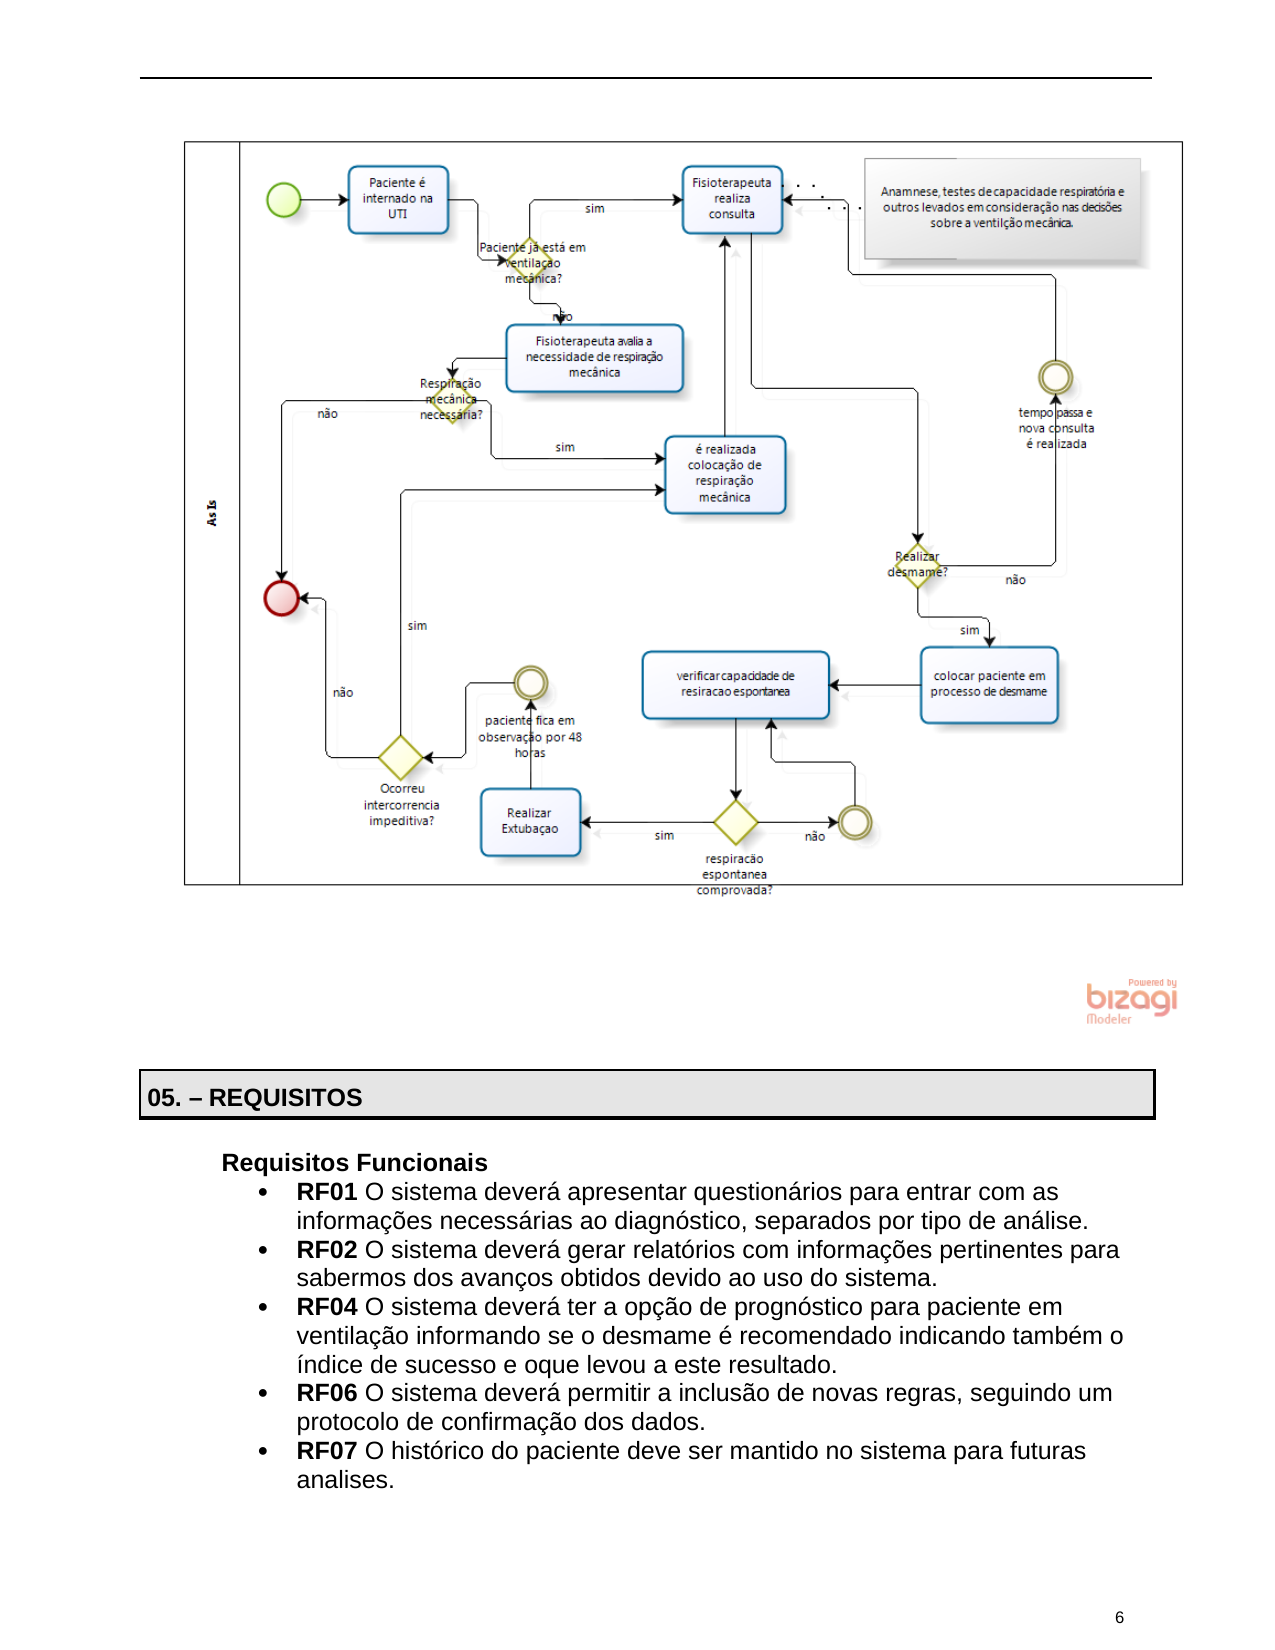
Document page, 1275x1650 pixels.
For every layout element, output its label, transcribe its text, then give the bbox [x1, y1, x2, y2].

text Requisitos Funcionais [148, 1148, 1152, 1177]
list RF01 O sistema deverá apresentar questionários para entrar com as informações necessárias ao diagnóstico, separados por tipo de análise. [259, 1177, 1152, 1234]
list RF06 O sistema deverá permitir a inclusão de novas regras, seguindo um protocolo de confirmação dos dados. [259, 1378, 1152, 1436]
list RF02 O sistema deverá gerar relatórios com informações pertinentes para sabermos dos avanços obtidos devido ao uso do sistema. [259, 1234, 1152, 1292]
picture [162, 119, 1204, 1036]
list RF07 O histórico do paciente deve ser mantido no sistema para futuras analises. [259, 1436, 1152, 1493]
table_header 05. – REQUISITOS [141, 1071, 1153, 1116]
list RF04 O sistema deverá ter a opção de prognóstico para paciente em ventilação informando se o desmame é recomendado indicando também o índice de sucesso e oque levou a este resultado. [259, 1292, 1152, 1378]
